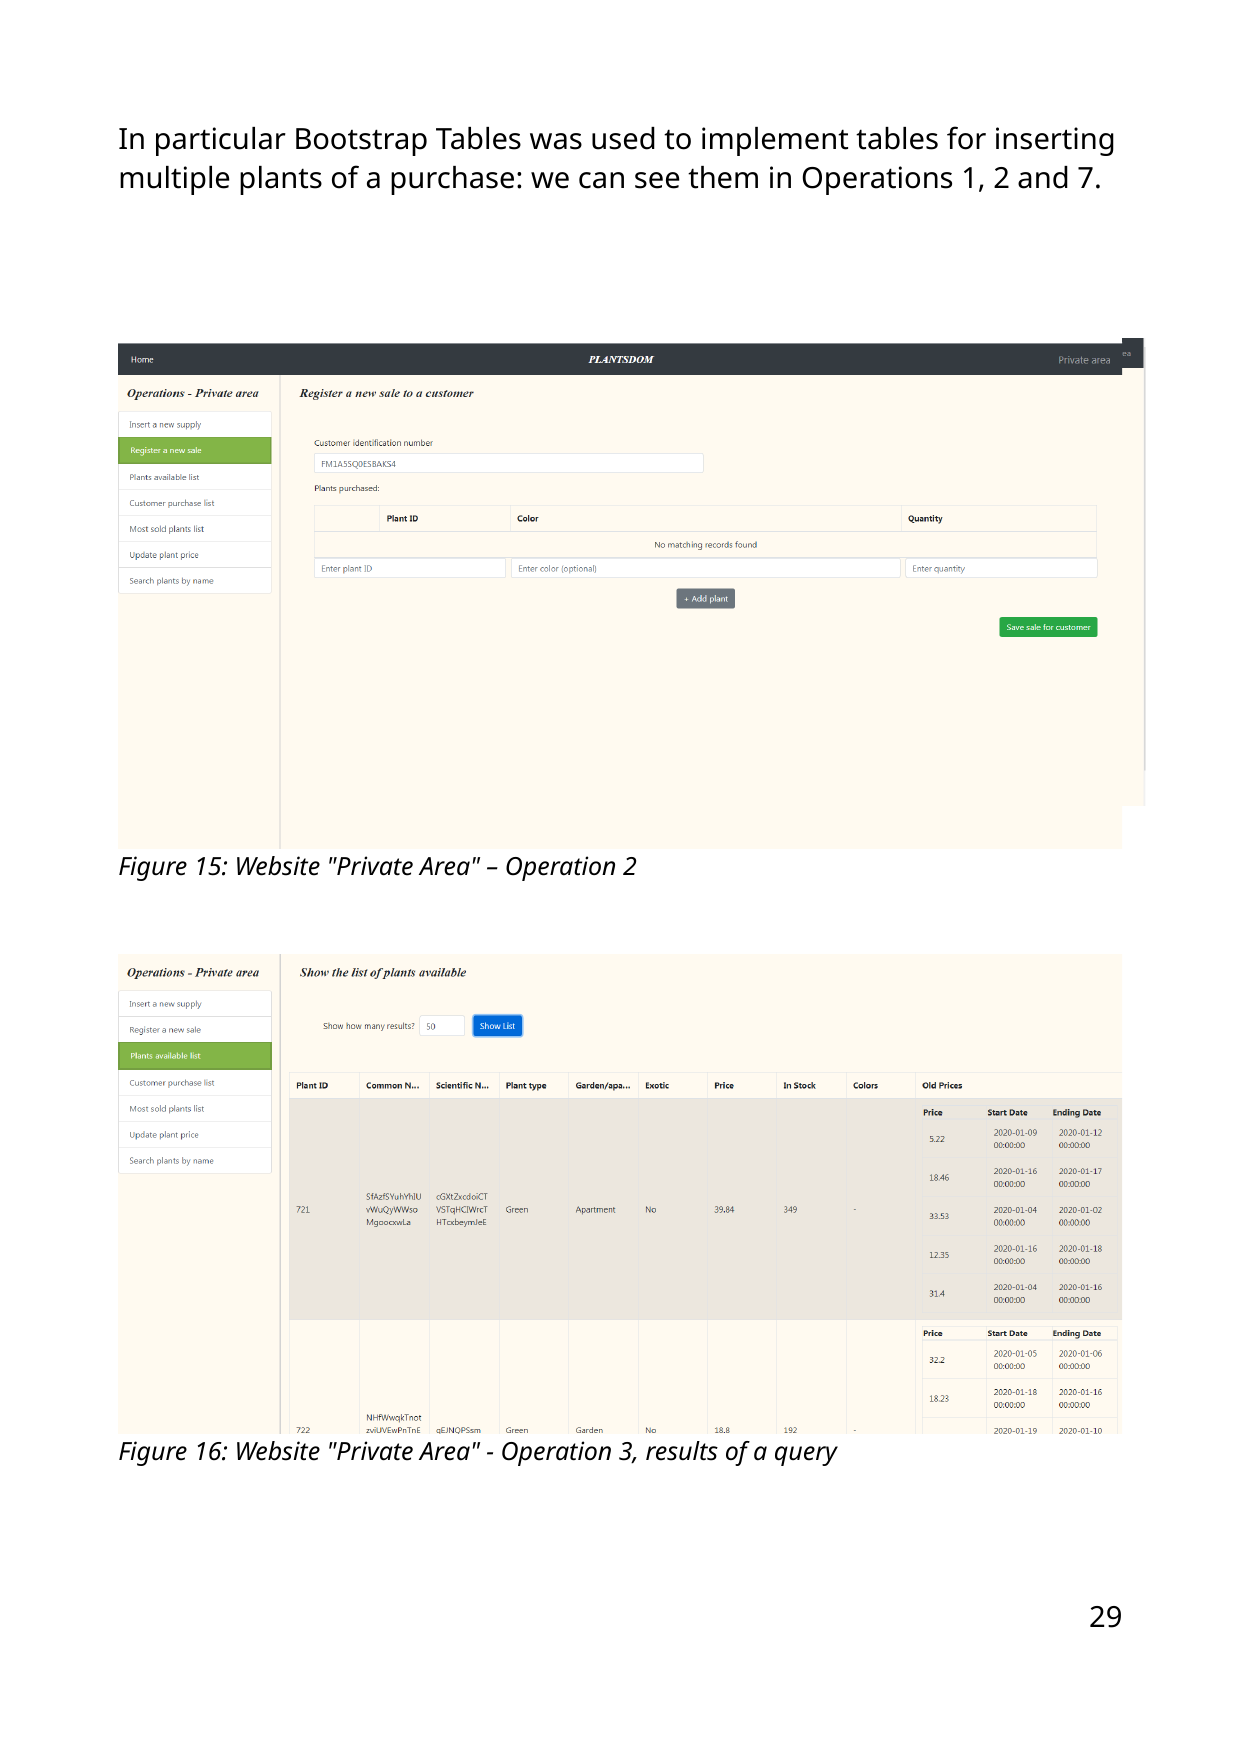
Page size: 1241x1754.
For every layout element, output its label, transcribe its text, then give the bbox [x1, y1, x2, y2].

text [142, 326, 1146, 338]
text Figure 16: Website "Private Area" - Operation 3, results of a query [118, 1434, 1122, 1467]
text Figure 15: Website "Private Area" – Operation 2 [118, 849, 1122, 883]
picture [118, 954, 1123, 1434]
picture [118, 338, 1146, 849]
text In particular Bootstrap Tables was used to implement tables for inserting multiple plants of a purchase: we can see them in Operations 1, 2 and 7. [118, 118, 1122, 197]
